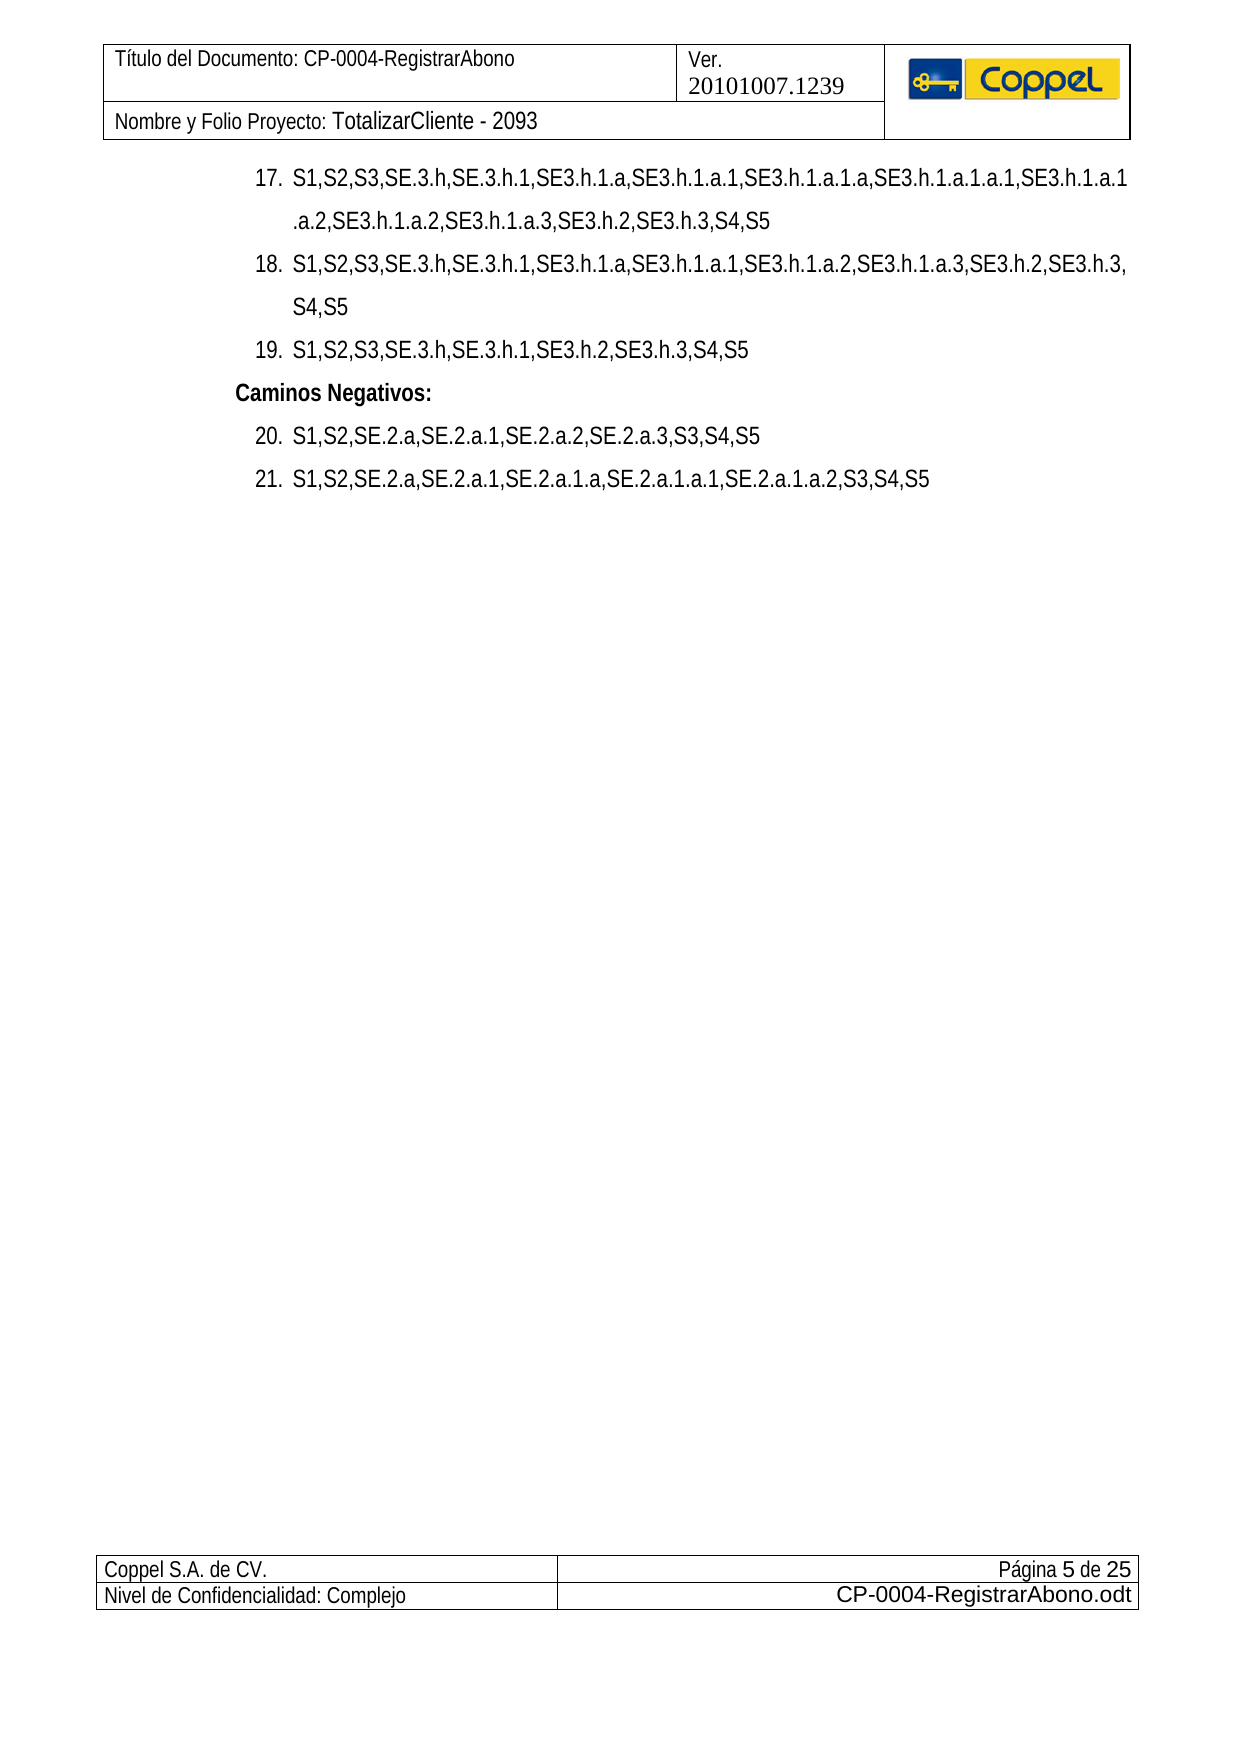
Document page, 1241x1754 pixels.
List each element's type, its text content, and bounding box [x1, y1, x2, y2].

list S1,S2,SE.2.a,SE.2.a.1,SE.2.a.2,SE.2.a.3,S3,S4,S5 [255, 421, 1131, 449]
list S1,S2,S3,SE.3.h,SE.3.h.1,SE3.h.1.a,SE3.h.1.a.1,SE3.h.1.a.1.a,SE3.h.1.a.1.a.1,SE3.h.1.a.1.a.2,SE3.h.1.a.2,SE3.h.1.a.3,SE3.h.2,SE3.h.3,S4,S5 [255, 163, 1131, 235]
list S1,S2,SE.2.a,SE.2.a.1,SE.2.a.1.a,SE.2.a.1.a.1,SE.2.a.1.a.2,S3,S4,S5 [255, 464, 1131, 492]
list S1,S2,S3,SE.3.h,SE.3.h.1,SE3.h.1.a,SE3.h.1.a.1,SE3.h.1.a.2,SE3.h.1.a.3,SE3.h.2,SE3.h.3,S4,S5 [255, 249, 1131, 321]
list Caminos Negativos: [141, 378, 1131, 407]
list S1,S2,S3,SE.3.h,SE.3.h.1,SE3.h.2,SE3.h.3,S4,S5 [255, 335, 1131, 364]
